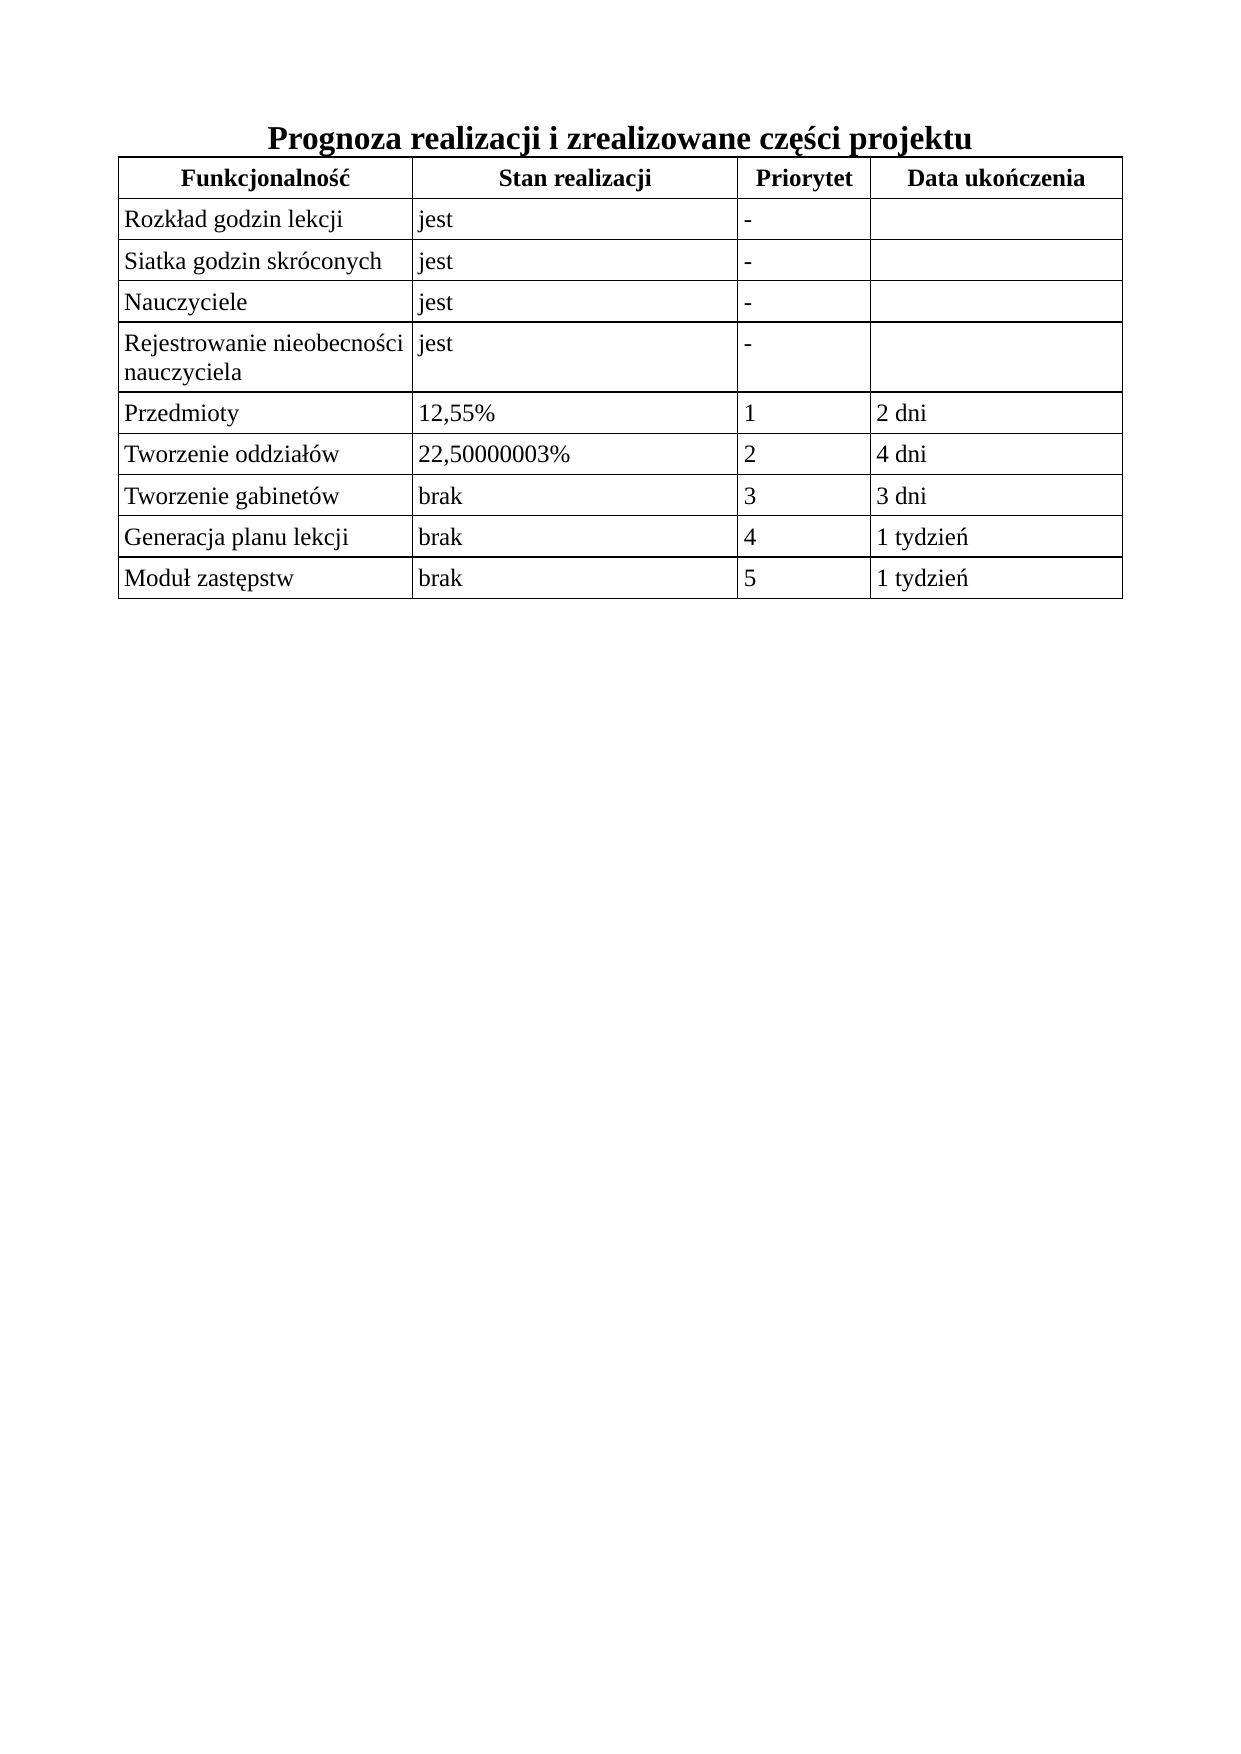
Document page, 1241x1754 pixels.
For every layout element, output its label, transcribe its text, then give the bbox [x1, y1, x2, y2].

table_cell 22,50000003% [413, 434, 737, 474]
table_cell 4 [738, 516, 870, 556]
table_cell brak [413, 475, 737, 515]
table_cell 2 [738, 434, 870, 474]
table_cell 1 tydzień [871, 516, 1122, 556]
table_cell - [738, 199, 870, 239]
table_header Funkcjonalność [119, 158, 412, 198]
table_cell - [738, 281, 870, 321]
table_header Priorytet [738, 158, 870, 198]
table_cell 12,55% [413, 393, 737, 433]
text Prognoza realizacji i zrealizowane części projektu [118, 118, 1122, 156]
table_cell [871, 240, 1122, 280]
table_cell brak [413, 558, 737, 598]
table_cell Nauczyciele [119, 281, 412, 321]
table_cell 1 tydzień [871, 558, 1122, 598]
table_cell jest [413, 240, 737, 280]
table_cell Tworzenie oddziałów [119, 434, 412, 474]
table_cell [871, 323, 1122, 391]
table_header Data ukończenia [871, 158, 1122, 198]
table_cell jest [413, 199, 737, 239]
table_cell Siatka godzin skróconych [119, 240, 412, 280]
table_cell 3 [738, 475, 870, 515]
table_cell 4 dni [871, 434, 1122, 474]
table_cell 3 dni [871, 475, 1122, 515]
table_cell brak [413, 516, 737, 556]
table_cell - [738, 323, 870, 391]
table_cell Rozkład godzin lekcji [119, 199, 412, 239]
table_cell 1 [738, 393, 870, 433]
table_cell 2 dni [871, 393, 1122, 433]
table_cell Generacja planu lekcji [119, 516, 412, 556]
table_cell Tworzenie gabinetów [119, 475, 412, 515]
table_cell Moduł zastępstw [119, 558, 412, 598]
table_cell [871, 199, 1122, 239]
table_cell jest [413, 281, 737, 321]
table_cell Przedmioty [119, 393, 412, 433]
table_header Stan realizacji [413, 158, 737, 198]
table_cell 5 [738, 558, 870, 598]
table_cell jest [413, 323, 737, 391]
table_cell - [738, 240, 870, 280]
table_cell Rejestrowanie nieobecności nauczyciela [119, 323, 412, 391]
table_cell [871, 281, 1122, 321]
